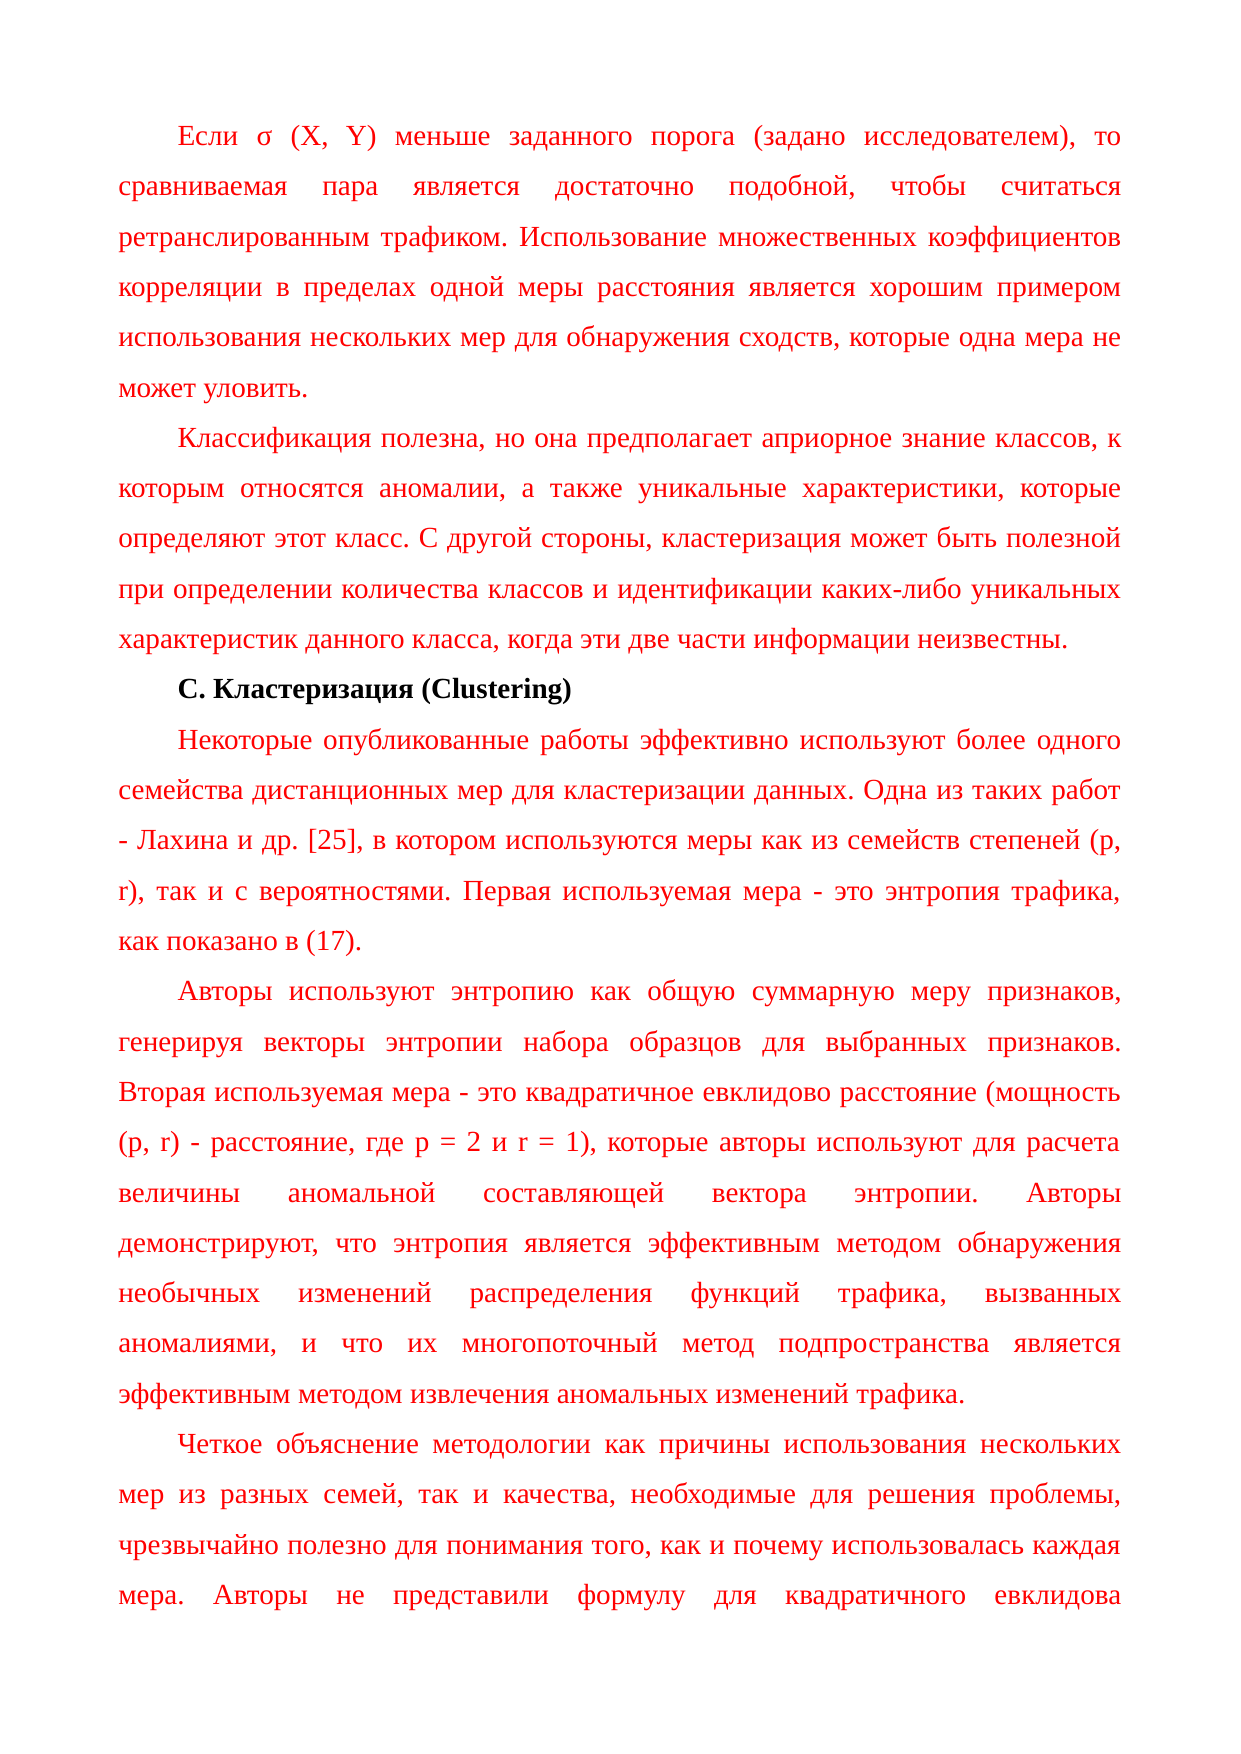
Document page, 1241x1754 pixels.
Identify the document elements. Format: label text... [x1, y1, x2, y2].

text C. Кластеризация (Clustering) [118, 672, 1122, 705]
text Некоторые опубликованные работы эффективно используют более одного семейства дистанционных мер для кластеризации данных. Одна из таких работ - Лахина и др. [25], в котором используются меры как из семейств степеней (p, r), так и с вероятностями. Первая используемая мера - это энтропия трафика, как показано в (17). [118, 722, 1122, 957]
text Если σ (X, Y) меньше заданного порога (задано исследователем), то сравниваемая пара является достаточно подобной, чтобы считаться ретранслированным трафиком. Использование множественных коэффициентов корреляции в пределах одной меры расстояния является хорошим примером использования нескольких мер для обнаружения сходств, которые одна мера не может уловить. [118, 118, 1122, 403]
text Авторы используют энтропию как общую суммарную меру признаков, генерируя векторы энтропии набора образцов для выбранных признаков. Вторая используемая мера - это квадратичное евклидово расстояние (мощность (p, r) - расстояние, где p = 2 и r = 1), которые авторы используют для расчета величины аномальной составляющей вектора энтропии. Авторы демонстрируют, что энтропия является эффективным методом обнаружения необычных изменений распределения функций трафика, вызванных аномалиями, и что их многопоточный метод подпространства является эффективным методом извлечения аномальных изменений трафика. [118, 973, 1122, 1409]
text Классификация полезна, но она предполагает априорное знание классов, к которым относятся аномалии, а также уникальные характеристики, которые определяют этот класс. С другой стороны, кластеризация может быть полезной при определении количества классов и идентификации каких-либо уникальных характеристик данного класса, когда эти две части информации неизвестны. [118, 420, 1122, 655]
text Четкое объяснение методологии как причины использования нескольких мер из разных семей, так и качества, необходимые для решения проблемы, чрезвычайно полезно для понимания того, как и почему использовалась каждая мера. Авторы не представили формулу для квадратичного евклидова [118, 1426, 1122, 1611]
